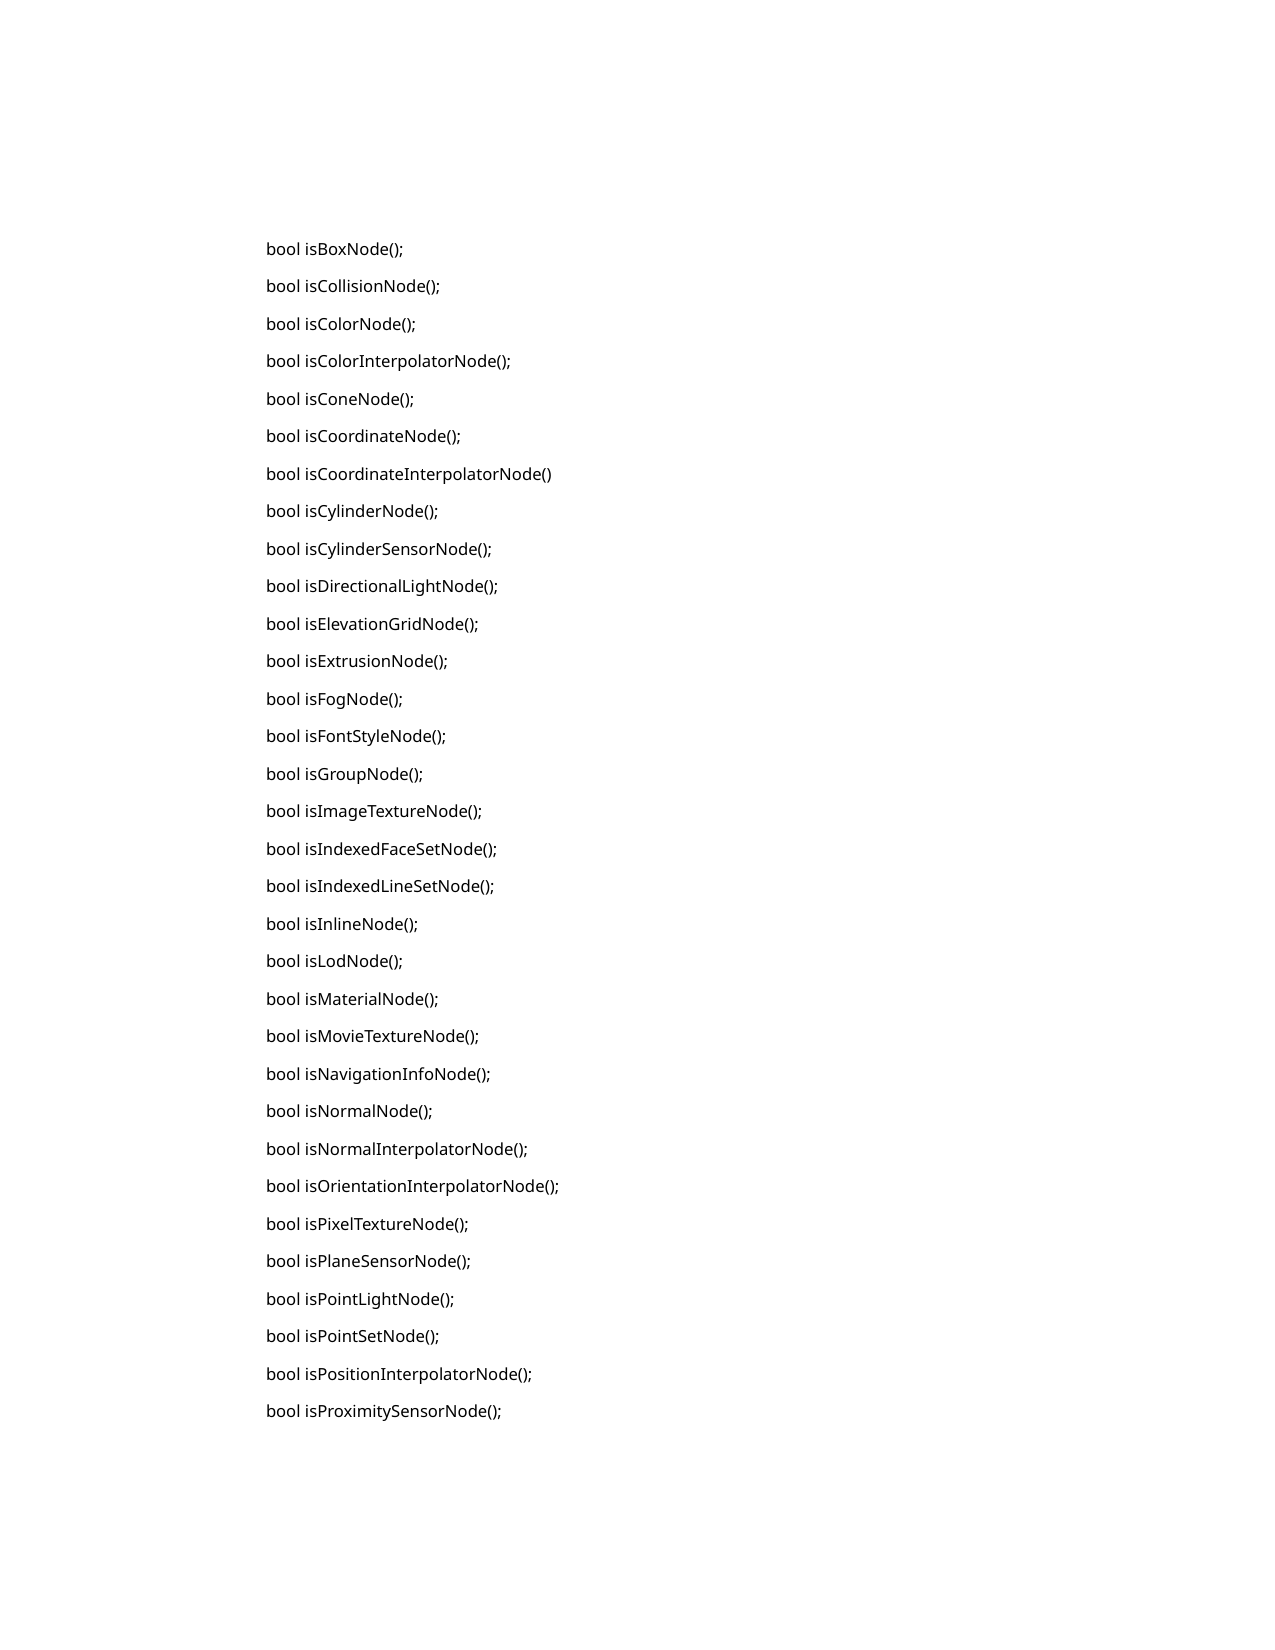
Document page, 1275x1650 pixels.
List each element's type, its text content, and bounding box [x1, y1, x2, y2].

text bool isProximitySensorNode(); [198, 1392, 1098, 1430]
text bool isMaterialNode(); [198, 980, 1098, 1017]
text bool isPlaneSensorNode(); [198, 1242, 1098, 1280]
text bool isNormalInterpolatorNode(); [198, 1130, 1098, 1167]
text bool isPixelTextureNode(); [198, 1205, 1098, 1242]
text bool isGroupNode(); [198, 755, 1098, 792]
text bool isNavigationInfoNode(); [198, 1055, 1098, 1092]
text bool isMovieTextureNode(); [198, 1017, 1098, 1055]
text bool isColorNode(); [198, 305, 1098, 342]
text bool isCollisionNode(); [198, 267, 1098, 305]
text bool isCoordinateInterpolatorNode() [198, 455, 1098, 492]
text bool isCylinderSensorNode(); [198, 530, 1098, 567]
text bool isPointLightNode(); [198, 1280, 1098, 1317]
text bool isFogNode(); [198, 680, 1098, 717]
text bool isLodNode(); [198, 942, 1098, 980]
text bool isConeNode(); [198, 380, 1098, 417]
text bool isImageTextureNode(); [198, 792, 1098, 830]
text bool isIndexedLineSetNode(); [198, 867, 1098, 905]
text bool isExtrusionNode(); [198, 642, 1098, 680]
text bool isColorInterpolatorNode(); [198, 342, 1098, 380]
text bool isFontStyleNode(); [198, 717, 1098, 755]
text bool isCylinderNode(); [198, 492, 1098, 530]
text bool isPointSetNode(); [198, 1317, 1098, 1355]
text bool isInlineNode(); [198, 905, 1098, 942]
text bool isNormalNode(); [198, 1092, 1098, 1130]
text bool isDirectionalLightNode(); [198, 567, 1098, 605]
text bool isBoxNode(); [198, 230, 1098, 267]
text bool isElevationGridNode(); [198, 605, 1098, 642]
text bool isPositionInterpolatorNode(); [198, 1355, 1098, 1392]
text bool isOrientationInterpolatorNode(); [198, 1167, 1098, 1205]
text bool isCoordinateNode(); [198, 417, 1098, 455]
text bool isIndexedFaceSetNode(); [198, 830, 1098, 867]
